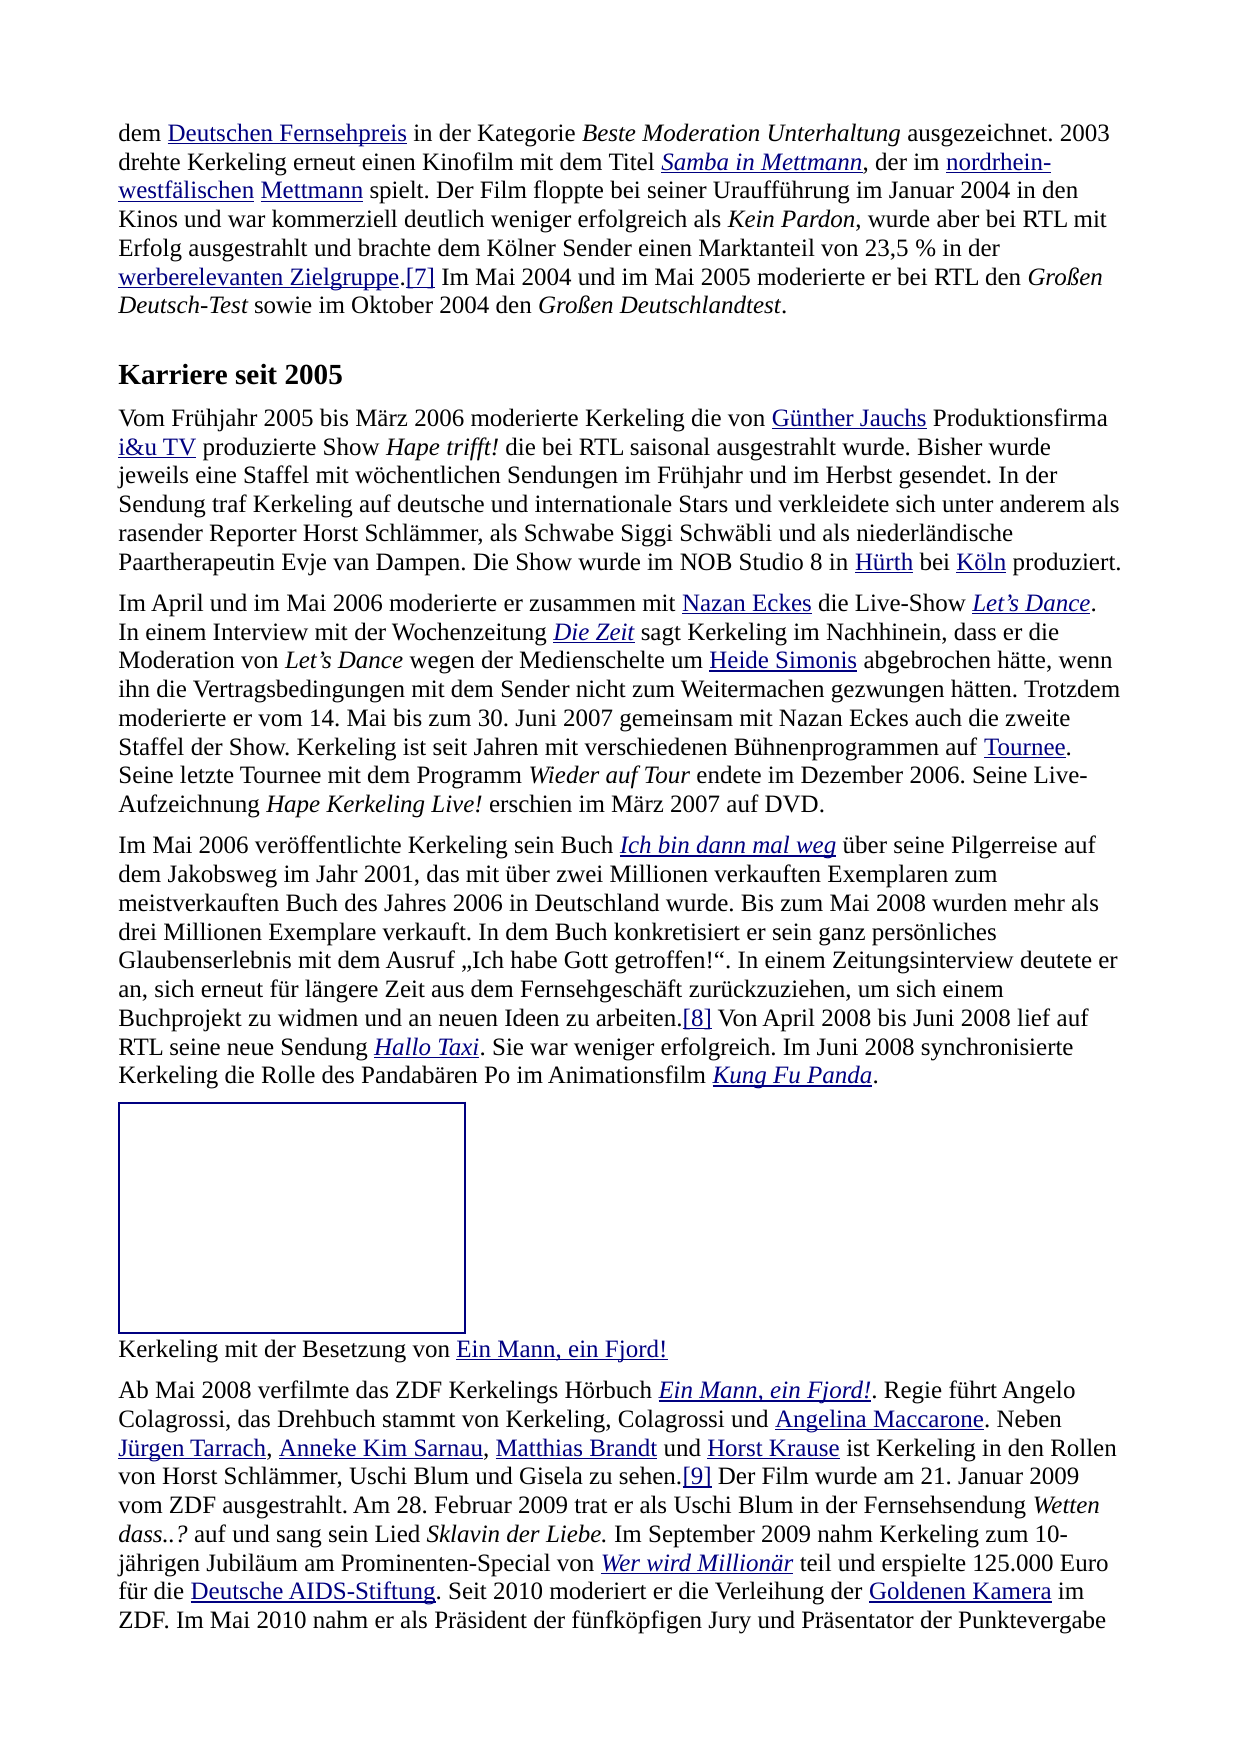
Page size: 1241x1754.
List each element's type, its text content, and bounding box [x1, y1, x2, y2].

text dem Deutschen Fernsehpreis in der Kategorie Beste Moderation Unterhaltung ausgezeichnet. 2003 drehte Kerkeling erneut einen Kinofilm mit dem Titel Samba in Mettmann, der im nordrhein-westfälischen Mettmann spielt. Der Film floppte bei seiner Uraufführung im Januar 2004 in den Kinos und war kommerziell deutlich weniger erfolgreich als Kein Pardon, wurde aber bei RTL mit Erfolg ausgestrahlt und brachte dem Kölner Sender einen Marktanteil von 23,5 % in der werberelevanten Zielgruppe.[7] Im Mai 2004 und im Mai 2005 moderierte er bei RTL den Großen Deutsch-Test sowie im Oktober 2004 den Großen Deutschlandtest. [118, 118, 1122, 319]
text Ab Mai 2008 verfilmte das ZDF Kerkelings Hörbuch Ein Mann, ein Fjord!. Regie führt Angelo Colagrossi, das Drehbuch stammt von Kerkeling, Colagrossi und Angelina Maccarone. Neben Jürgen Tarrach, Anneke Kim Sarnau, Matthias Brandt und Horst Krause ist Kerkeling in den Rollen von Horst Schlämmer, Uschi Blum und Gisela zu sehen.[9] Der Film wurde am 21. Januar 2009 vom ZDF ausgestrahlt. Am 28. Februar 2009 trat er als Uschi Blum in der Fernsehsendung Wetten dass..? auf und sang sein Lied Sklavin der Liebe. Im September 2009 nahm Kerkeling zum 10-jährigen Jubiläum am Prominenten-Special von Wer wird Millionär teil und erspielte 125.000 Euro für die Deutsche AIDS-Stiftung. Seit 2010 moderiert er die Verleihung der Goldenen Kamera im ZDF. Im Mai 2010 nahm er als Präsident der fünfköpfigen Jury und Präsentator der Punktevergabe [118, 1375, 1122, 1634]
text Kerkeling mit der Besetzung von Ein Mann, ein Fjord! [118, 1334, 1122, 1363]
text Im Mai 2006 veröffentlichte Kerkeling sein Buch Ich bin dann mal weg über seine Pilgerreise auf dem Jakobsweg im Jahr 2001, das mit über zwei Millionen verkauften Exemplaren zum meistverkauften Buch des Jahres 2006 in Deutschland wurde. Bis zum Mai 2008 wurden mehr als drei Millionen Exemplare verkauft. In dem Buch konkretisiert er sein ganz persönliches Glaubenserlebnis mit dem Ausruf „Ich habe Gott getroffen!“. In einem Zeitungsinterview deutete er an, sich erneut für längere Zeit aus dem Fernsehgeschäft zurückzuziehen, um sich einem Buchprojekt zu widmen und an neuen Ideen zu arbeiten.[8] Von April 2008 bis Juni 2008 lief auf RTL seine neue Sendung Hallo Taxi. Sie war weniger erfolgreich. Im Juni 2008 synchronisierte Kerkeling die Rolle des Pandabären Po im Animationsfilm Kung Fu Panda. [118, 830, 1122, 1089]
text Im April und im Mai 2006 moderierte er zusammen mit Nazan Eckes die Live-Show Let’s Dance. In einem Interview mit der Wochenzeitung Die Zeit sagt Kerkeling im Nachhinein, dass er die Moderation von Let’s Dance wegen der Medienschelte um Heide Simonis abgebrochen hätte, wenn ihn die Vertragsbedingungen mit dem Sender nicht zum Weitermachen gezwungen hätten. Trotzdem moderierte er vom 14. Mai bis zum 30. Juni 2007 gemeinsam mit Nazan Eckes auch die zweite Staffel der Show. Kerkeling ist seit Jahren mit verschiedenen Bühnenprogrammen auf Tournee. Seine letzte Tournee mit dem Programm Wieder auf Tour endete im Dezember 2006. Seine Live-Aufzeichnung Hape Kerkeling Live! erschien im März 2007 auf DVD. [118, 588, 1122, 818]
subtitle Karriere seit 2005 [118, 357, 1122, 390]
text Vom Frühjahr 2005 bis März 2006 moderierte Kerkeling die von Günther Jauchs Produktionsfirma i&u TV produzierte Show Hape trifft! die bei RTL saisonal ausgestrahlt wurde. Bisher wurde jeweils eine Staffel mit wöchentlichen Sendungen im Frühjahr und im Herbst gesendet. In der Sendung traf Kerkeling auf deutsche und internationale Stars und verkleidete sich unter anderem als rasender Reporter Horst Schlämmer, als Schwabe Siggi Schwäbli und als niederländische Paartherapeutin Evje van Dampen. Die Show wurde im NOB Studio 8 in Hürth bei Köln produziert. [118, 403, 1122, 575]
